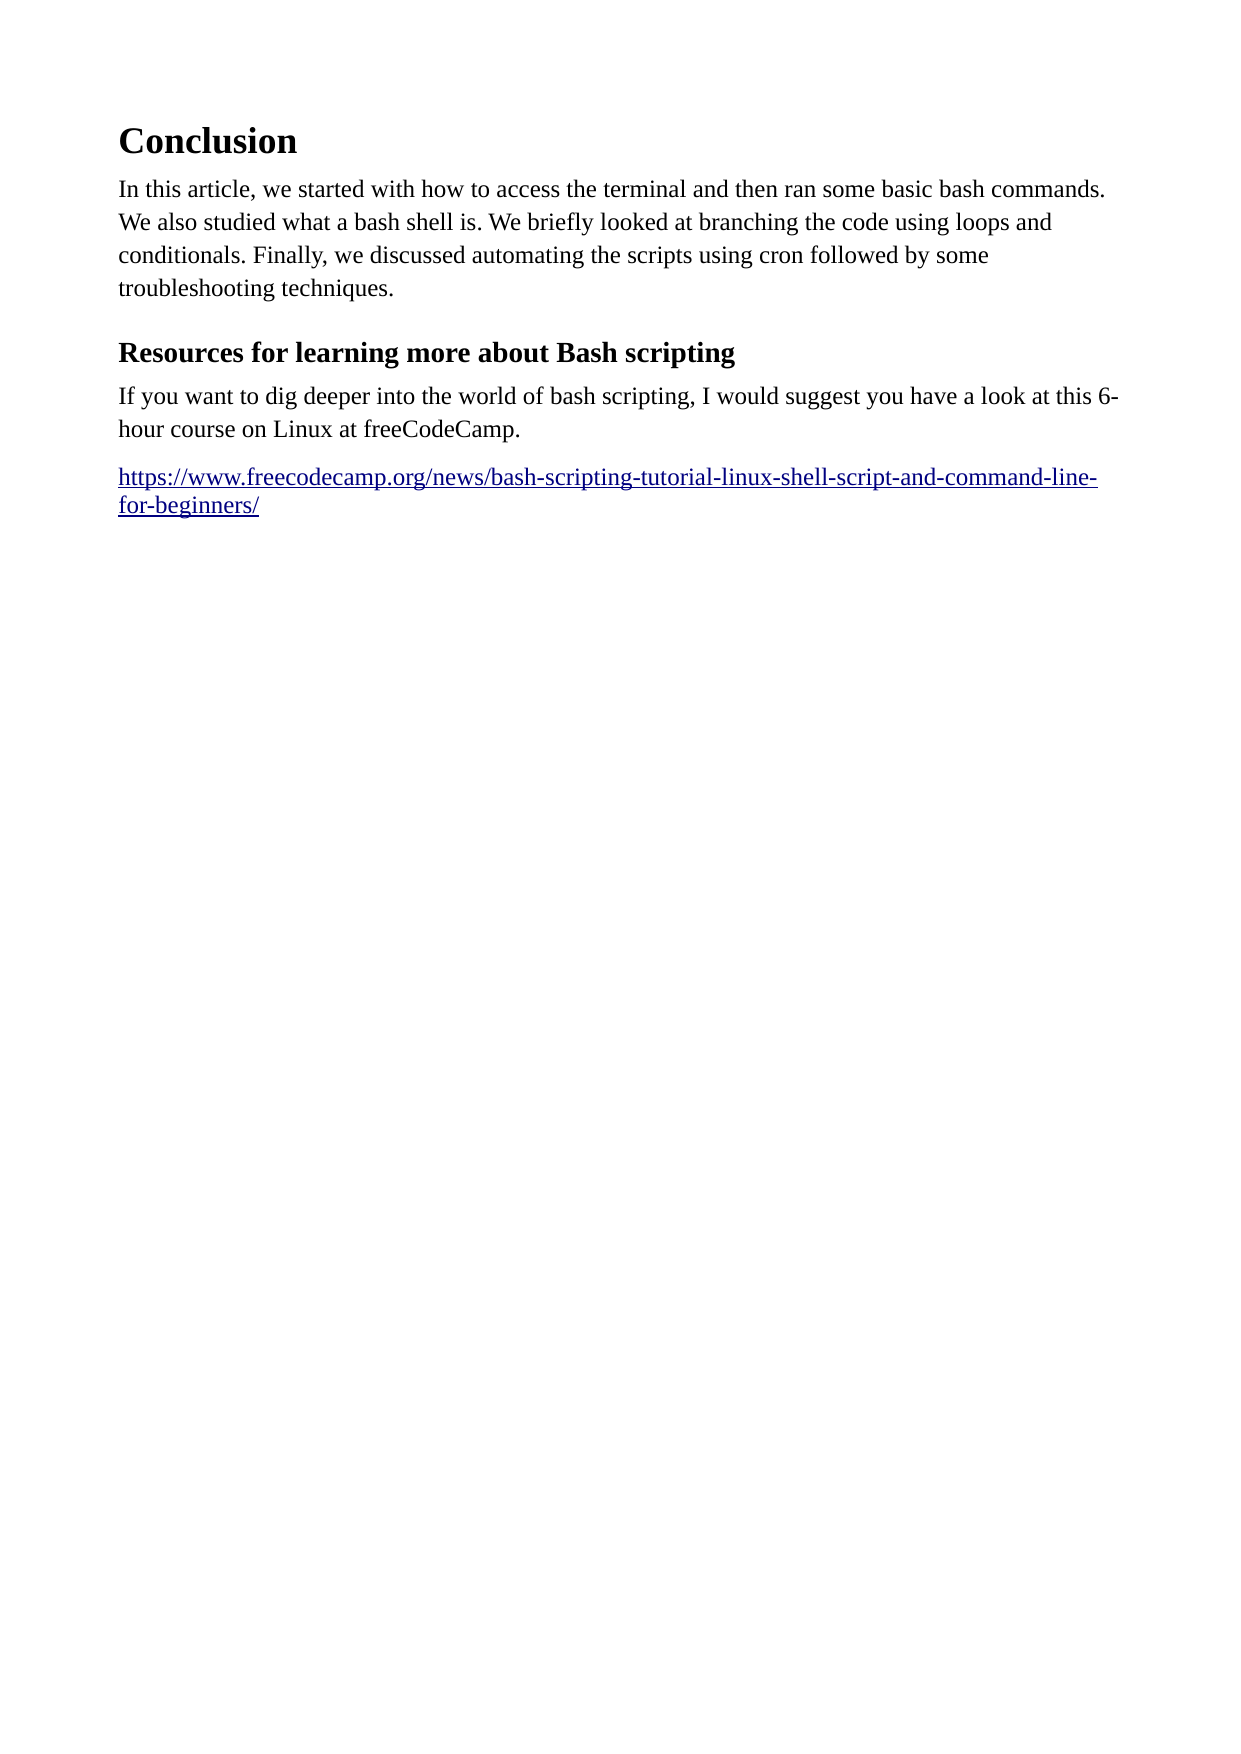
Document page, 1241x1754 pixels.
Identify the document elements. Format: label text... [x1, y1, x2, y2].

subtitle Resources for learning more about Bash scripting [118, 335, 1122, 368]
subtitle Conclusion [118, 118, 1122, 161]
text https://www.freecodecamp.org/news/bash-scripting-tutorial-linux-shell-script-and-command-line-for-beginners/ [118, 462, 1122, 519]
text In this article, we started with how to access the terminal and then ran some basic bash commands. We also studied what a bash shell is. We briefly looked at branching the code using loops and conditionals. Finally, we discussed automating the scripts using cron followed by some troubleshooting techniques. [118, 174, 1122, 302]
text If you want to dig deeper into the world of bash scripting, I would suggest you have a look at this 6-hour course on Linux at freeCodeCamp. [118, 381, 1122, 443]
